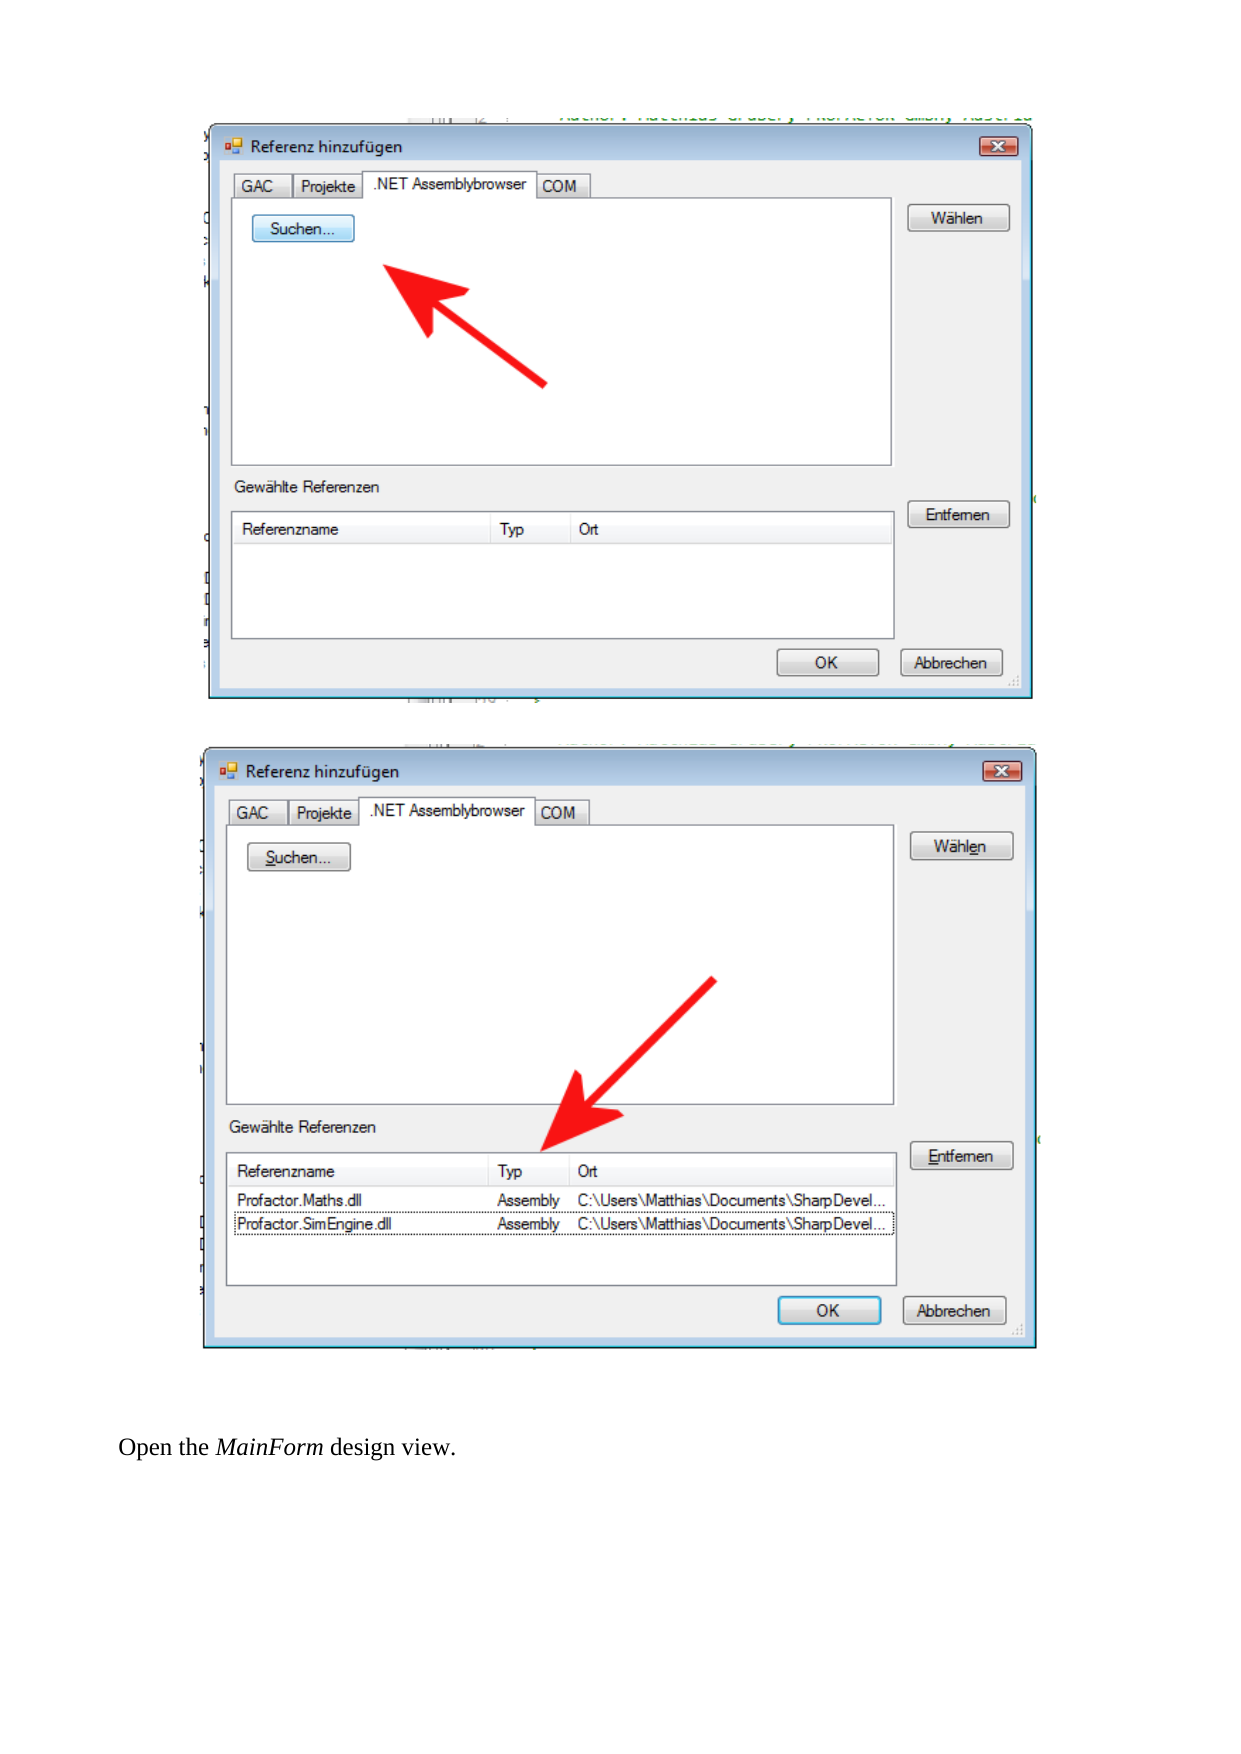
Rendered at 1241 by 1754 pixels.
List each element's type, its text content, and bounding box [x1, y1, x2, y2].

text Open the MainForm design view. [118, 1432, 1122, 1461]
